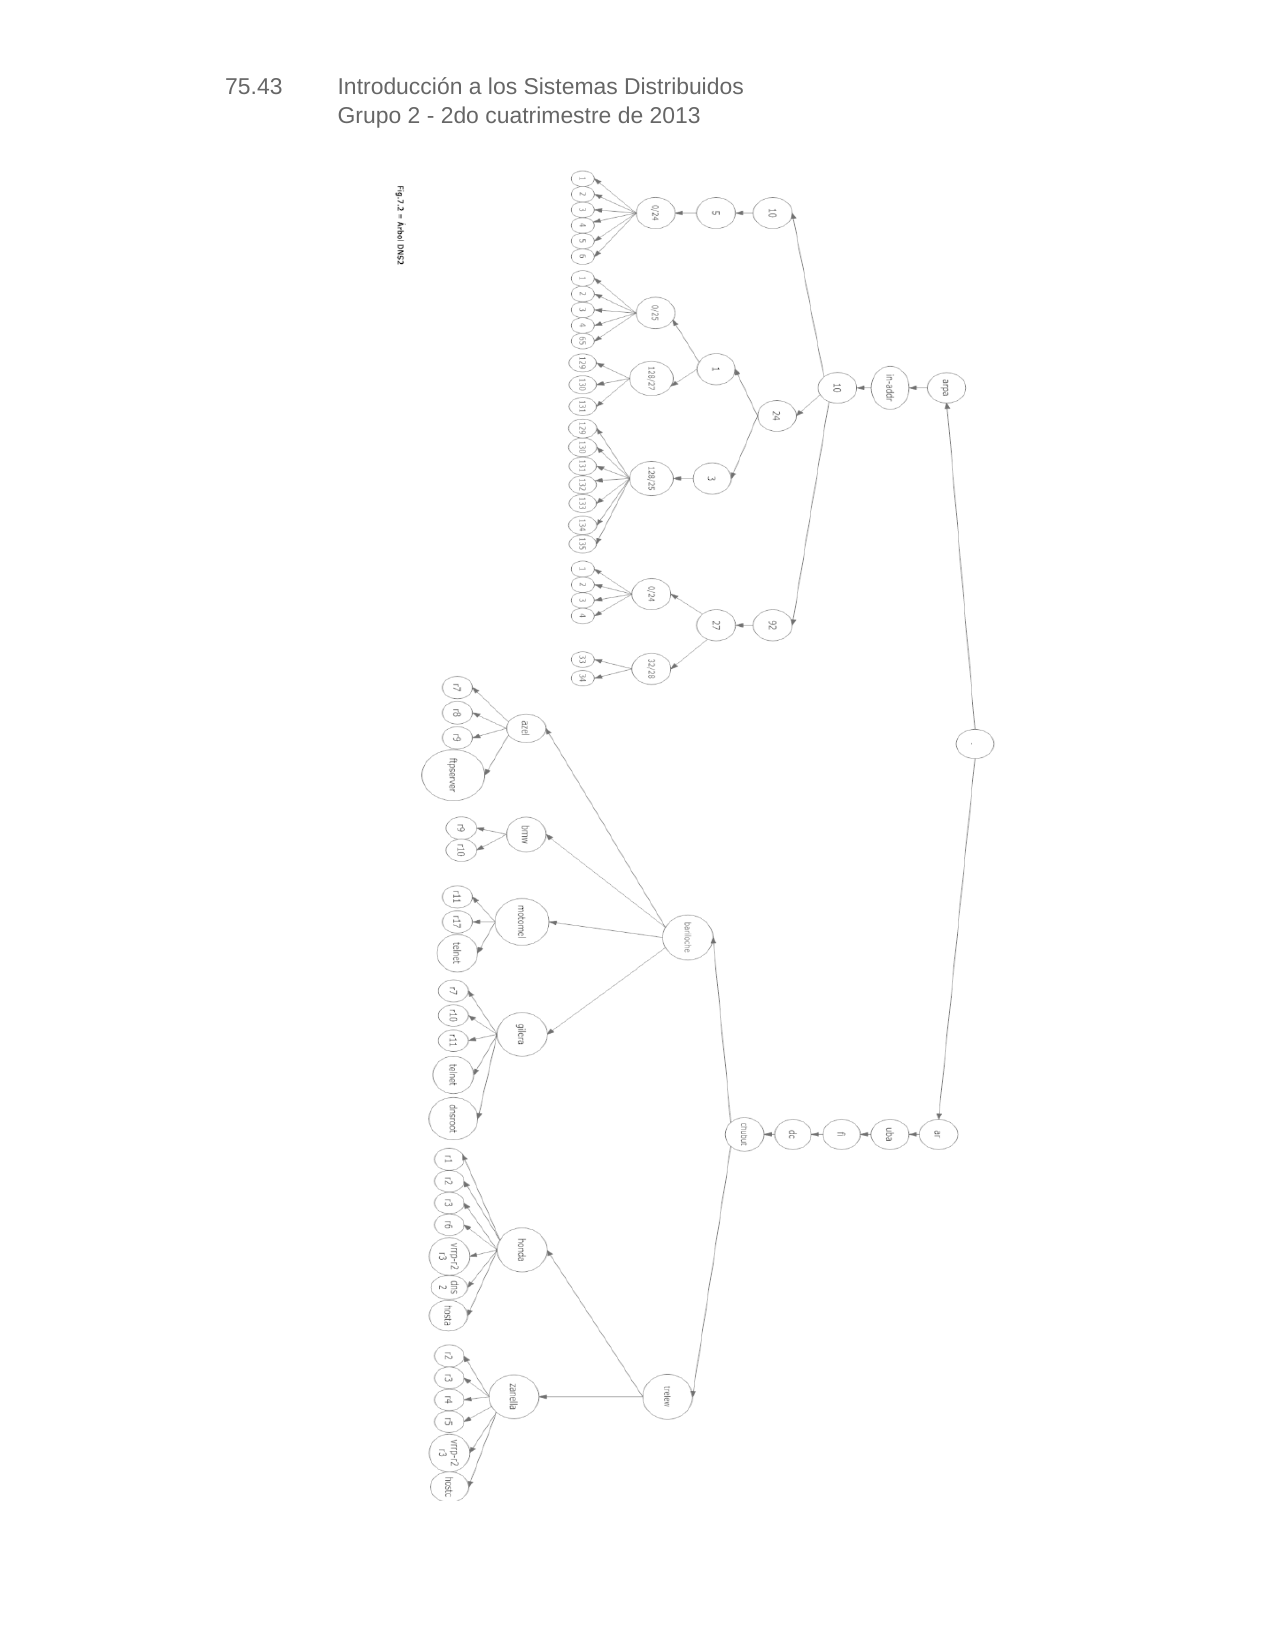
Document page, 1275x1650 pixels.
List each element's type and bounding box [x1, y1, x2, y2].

picture [393, 168, 997, 1501]
